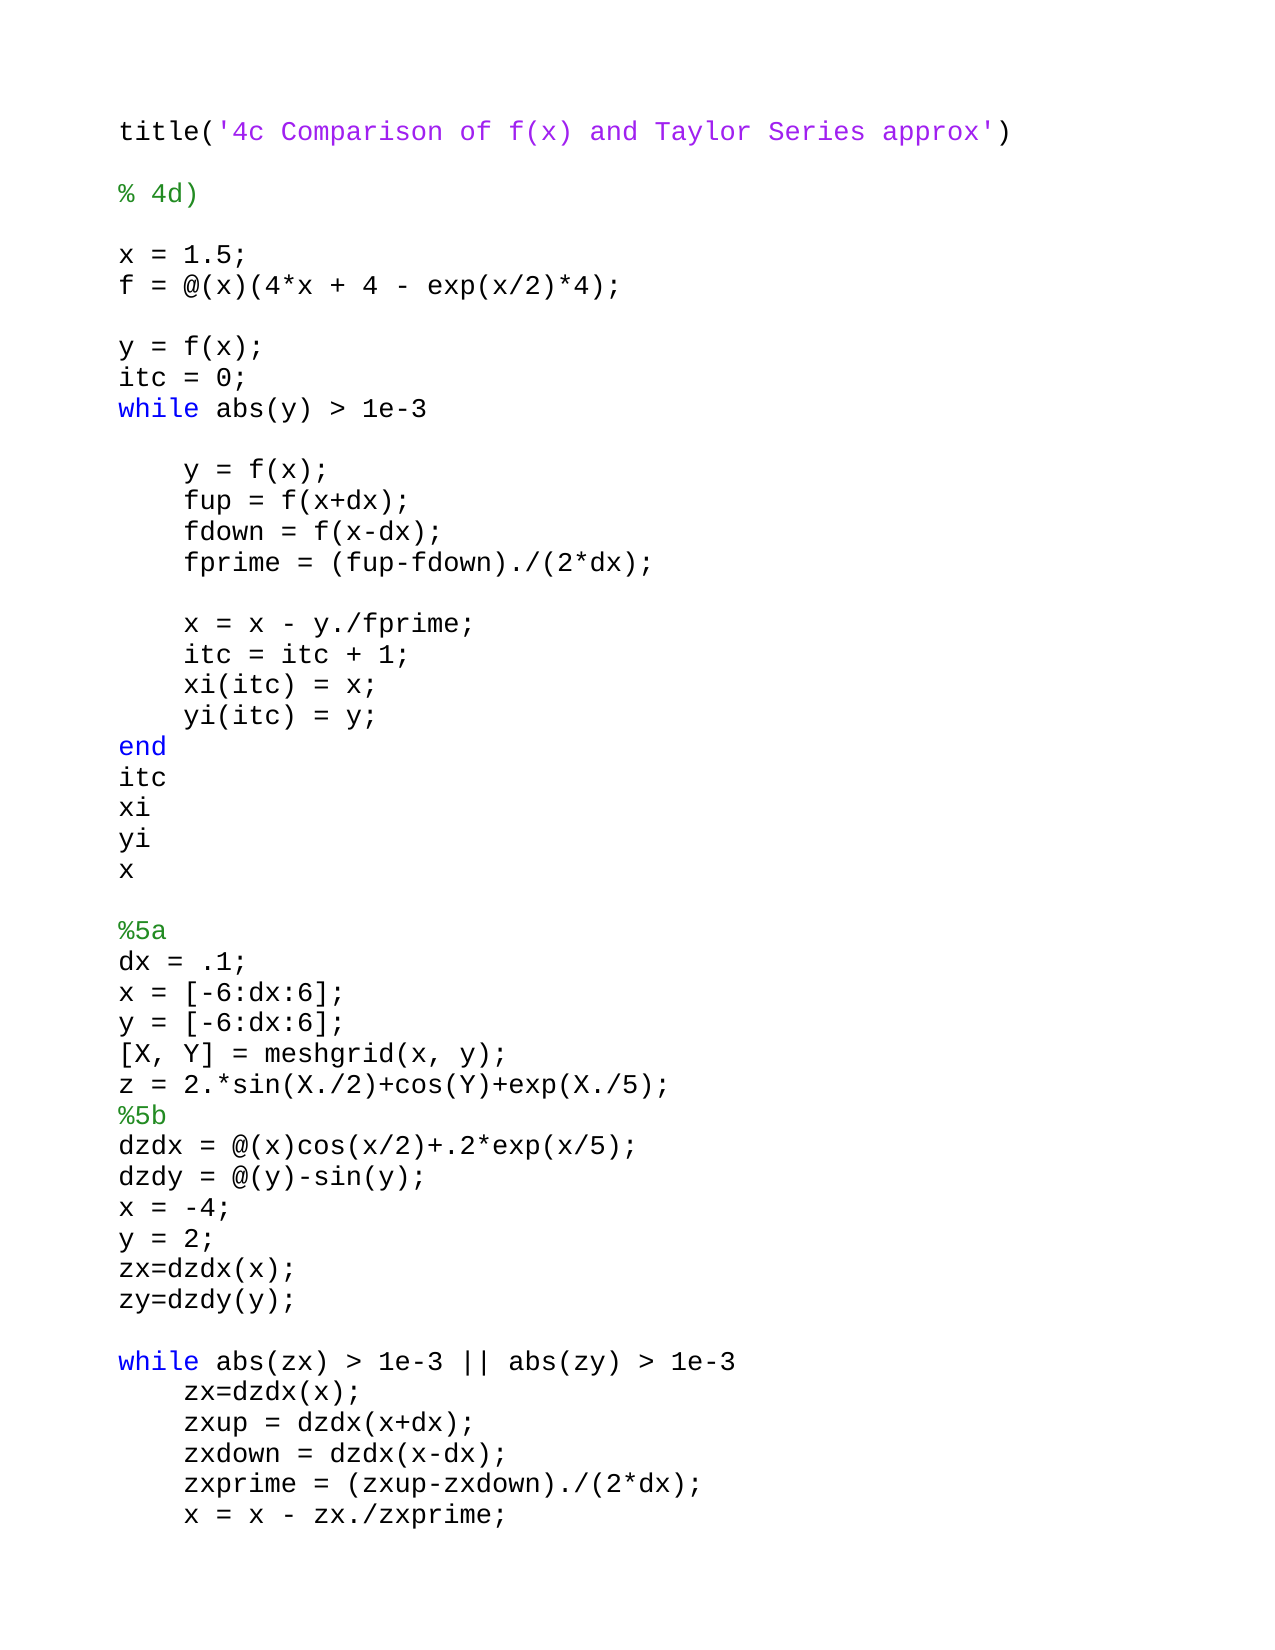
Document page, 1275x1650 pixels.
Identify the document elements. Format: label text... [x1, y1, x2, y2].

text y = [-6:dx:6]; [118, 1009, 1157, 1040]
text y = f(x); [118, 333, 1157, 364]
text fup = f(x+dx); [118, 487, 1157, 518]
text zx=dzdx(x); [118, 1255, 1157, 1286]
text x = x - zx./zxprime; [118, 1501, 1157, 1532]
text itc = 0; [118, 364, 1157, 395]
text x = -4; [118, 1194, 1157, 1224]
text end [118, 733, 1157, 763]
text f = @(x)(4*x + 4 - exp(x/2)*4); [118, 272, 1157, 302]
text while abs(y) > 1e-3 [118, 395, 1157, 425]
text fprime = (fup-fdown)./(2*dx); [118, 548, 1157, 579]
text itc = itc + 1; [118, 641, 1157, 671]
text xi(itc) = x; [118, 671, 1157, 702]
text x [118, 856, 1157, 886]
text itc [118, 763, 1157, 794]
text zxprime = (zxup-zxdown)./(2*dx); [118, 1470, 1157, 1501]
text %5b [118, 1101, 1157, 1132]
text zxdown = dzdx(x-dx); [118, 1439, 1157, 1470]
text dzdx = @(x)cos(x/2)+.2*exp(x/5); [118, 1132, 1157, 1163]
text yi(itc) = y; [118, 702, 1157, 733]
text x = 1.5; [118, 241, 1157, 272]
text %5a [118, 917, 1157, 948]
text fdown = f(x-dx); [118, 518, 1157, 548]
text x = x - y./fprime; [118, 610, 1157, 641]
text [X, Y] = meshgrid(x, y); [118, 1040, 1157, 1071]
text dx = .1; [118, 948, 1157, 978]
text % 4d) [118, 179, 1157, 210]
text y = f(x); [118, 456, 1157, 487]
text zx=dzdx(x); [118, 1378, 1157, 1409]
text zxup = dzdx(x+dx); [118, 1409, 1157, 1439]
text zy=dzdy(y); [118, 1286, 1157, 1317]
text y = 2; [118, 1224, 1157, 1255]
text xi [118, 794, 1157, 825]
text while abs(zx) > 1e-3 || abs(zy) > 1e-3 [118, 1347, 1157, 1378]
text z = 2.*sin(X./2)+cos(Y)+exp(X./5); [118, 1071, 1157, 1101]
text dzdy = @(y)-sin(y); [118, 1163, 1157, 1194]
text title('4c Comparison of f(x) and Taylor Series approx') [118, 118, 1157, 149]
text x = [-6:dx:6]; [118, 978, 1157, 1009]
text yi [118, 825, 1157, 856]
